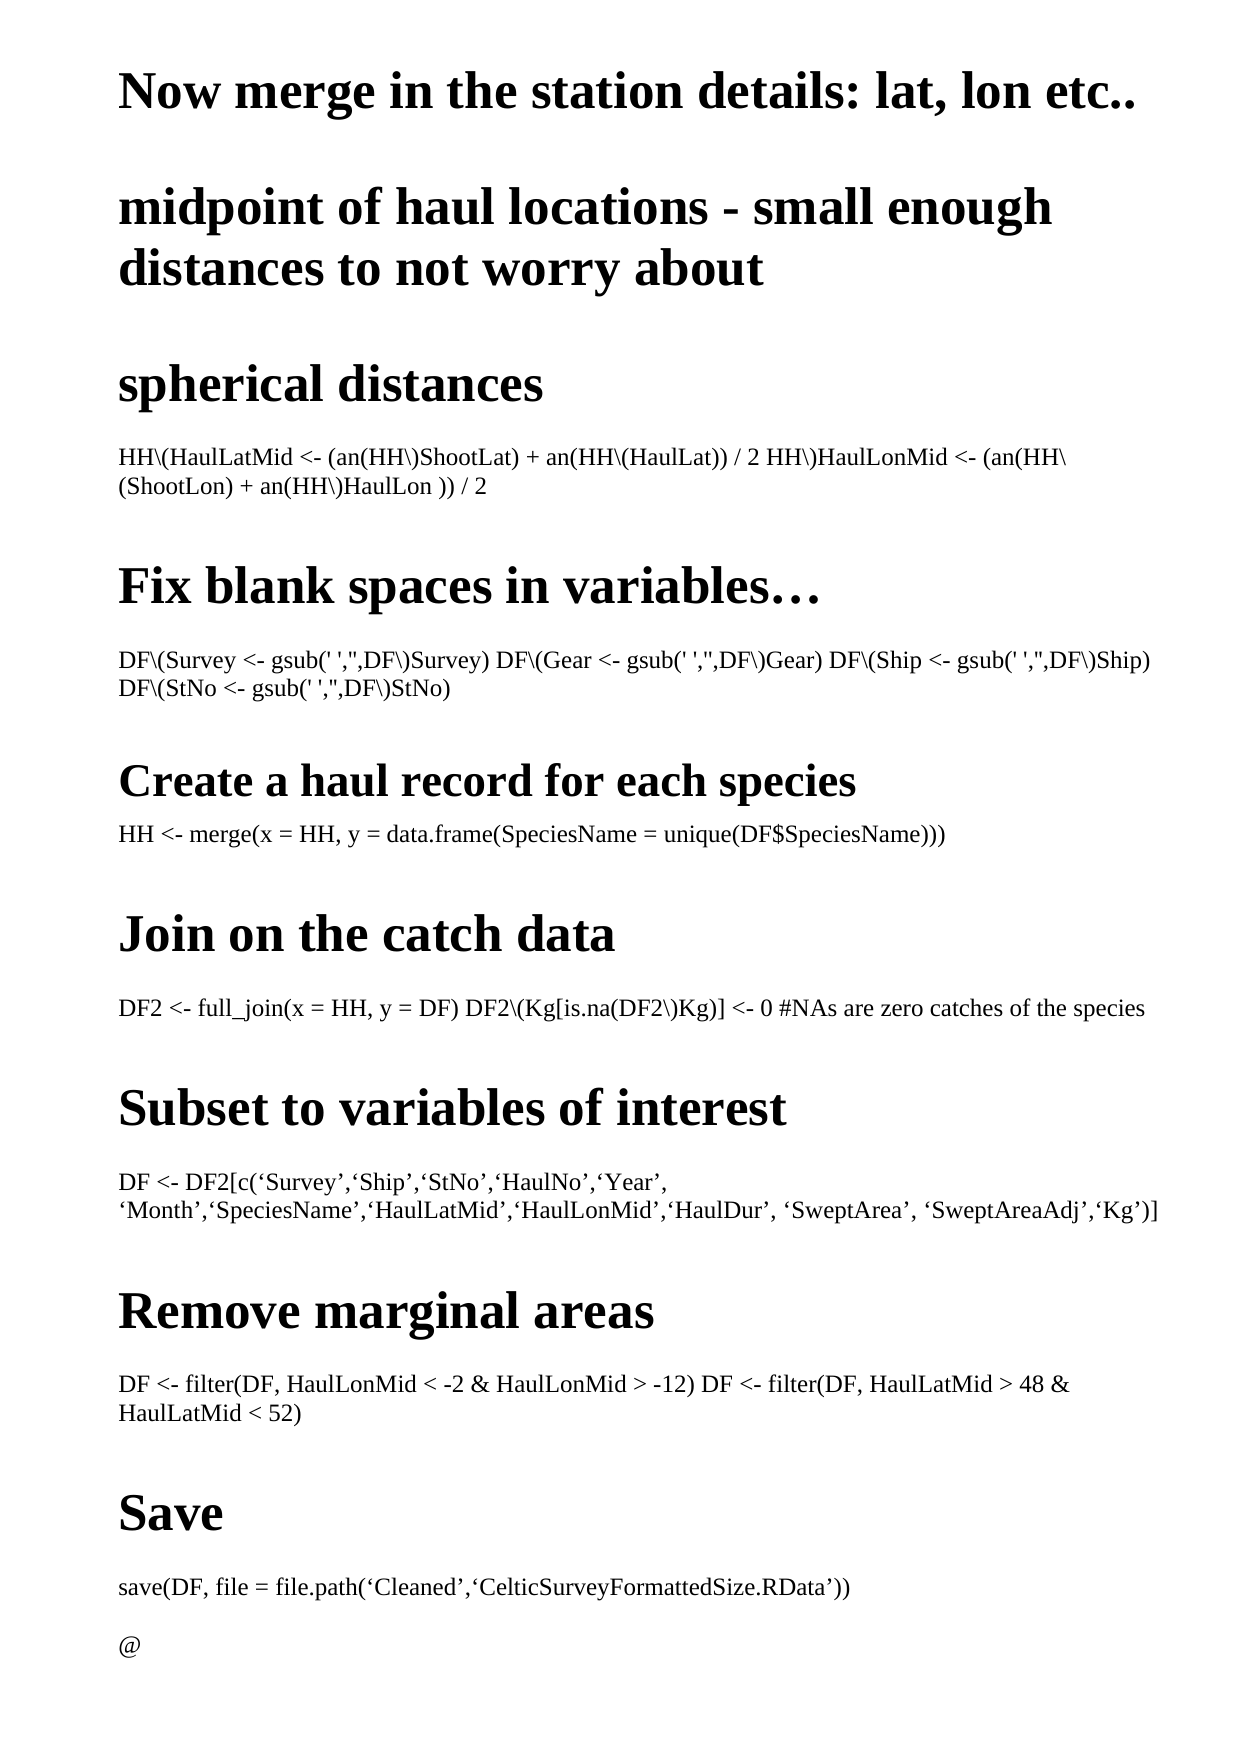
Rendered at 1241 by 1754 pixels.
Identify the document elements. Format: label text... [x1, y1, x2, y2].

text DF <- DF2[c(‘Survey’,‘Ship’,‘StNo’,‘HaulNo’,‘Year’, ‘Month’,‘SpeciesName’,‘HaulLatMid’,‘HaulLonMid’,‘HaulDur’, ‘SweptArea’, ‘SweptAreaAdj’,‘Kg’)] [118, 1167, 1181, 1224]
subtitle Subset to variables of interest [118, 1076, 1181, 1137]
text DF <- filter(DF, HaulLonMid < -2 & HaulLonMid > -12) DF <- filter(DF, HaulLatMid > 48 & HaulLatMid < 52) [118, 1369, 1181, 1427]
text DF2 <- full_join(x = HH, y = DF) DF2\(Kg[is.na(DF2\)Kg)] <- 0 #NAs are zero catches of the species [118, 993, 1181, 1021]
subtitle Remove marginal areas [118, 1278, 1181, 1340]
subtitle midpoint of haul locations - small enough distances to not worry about [118, 175, 1181, 297]
subtitle Now merge in the station details: lat, lon etc.. [118, 59, 1181, 120]
text HH\(HaulLatMid <- (an(HH\)ShootLat) + an(HH\(HaulLat)) / 2 HH\)HaulLonMid <- (an(HH\(ShootLon) + an(HH\)HaulLon )) / 2 [118, 442, 1181, 499]
subtitle spherical distances [118, 351, 1181, 413]
text @ [118, 1630, 1181, 1659]
text DF\(Survey <- gsub(' ','',DF\)Survey) DF\(Gear <- gsub(' ','',DF\)Gear) DF\(Ship <- gsub(' ','',DF\)Ship) DF\(StNo <- gsub(' ','',DF\)StNo) [118, 645, 1181, 702]
subtitle Fix blank spaces in variables… [118, 554, 1181, 615]
text HH <- merge(x = HH, y = data.frame(SpeciesName = unique(DF$SpeciesName))) [118, 819, 1181, 848]
subtitle Join on the catch data [118, 902, 1181, 963]
subtitle Create a haul record for each species [118, 752, 1181, 806]
text save(DF, file = file.path(‘Cleaned’,‘CelticSurveyFormattedSize.RData’)) [118, 1572, 1181, 1601]
subtitle Save [118, 1481, 1181, 1542]
